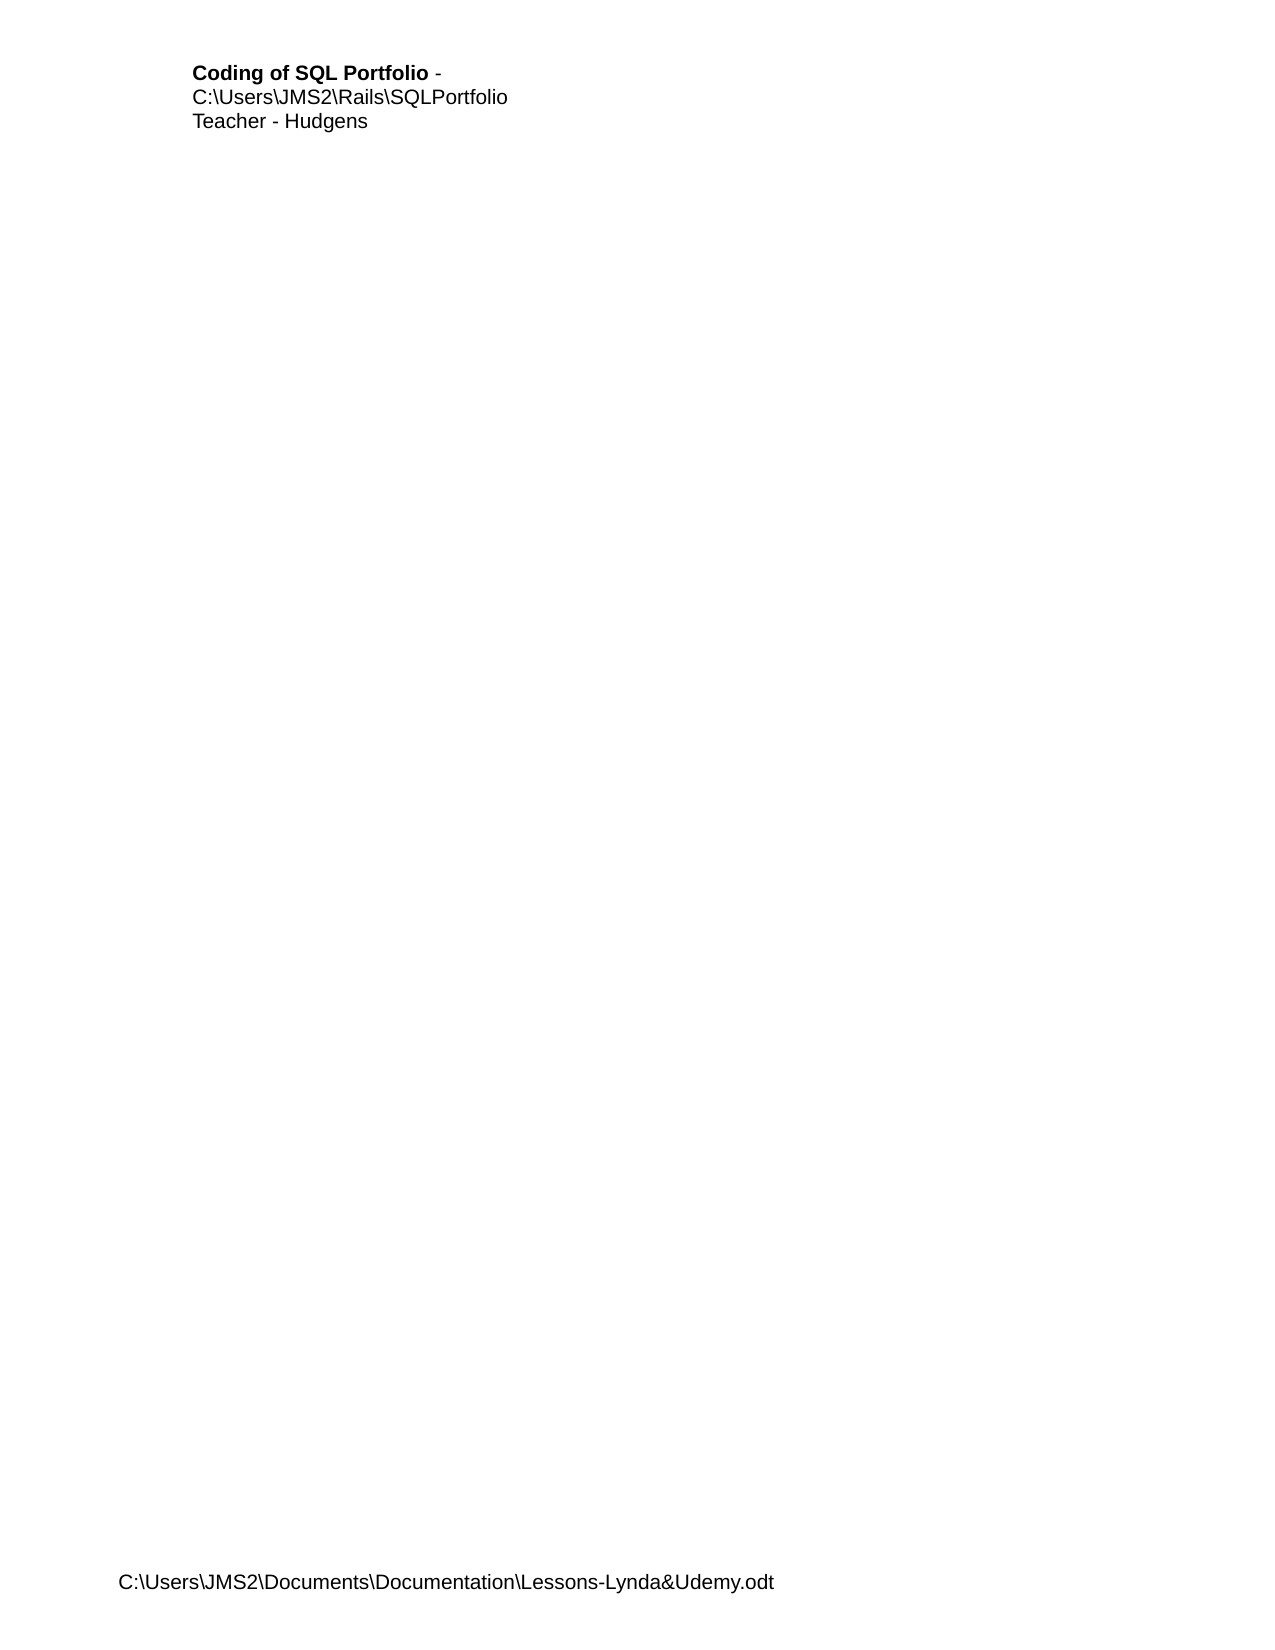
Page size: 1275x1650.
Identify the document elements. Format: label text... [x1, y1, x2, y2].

text Teacher - Hudgens [118, 109, 1157, 133]
text C:\Users\JMS2\Rails\SQLPortfolio [118, 85, 1157, 109]
text Coding of SQL Portfolio - [118, 61, 1157, 85]
